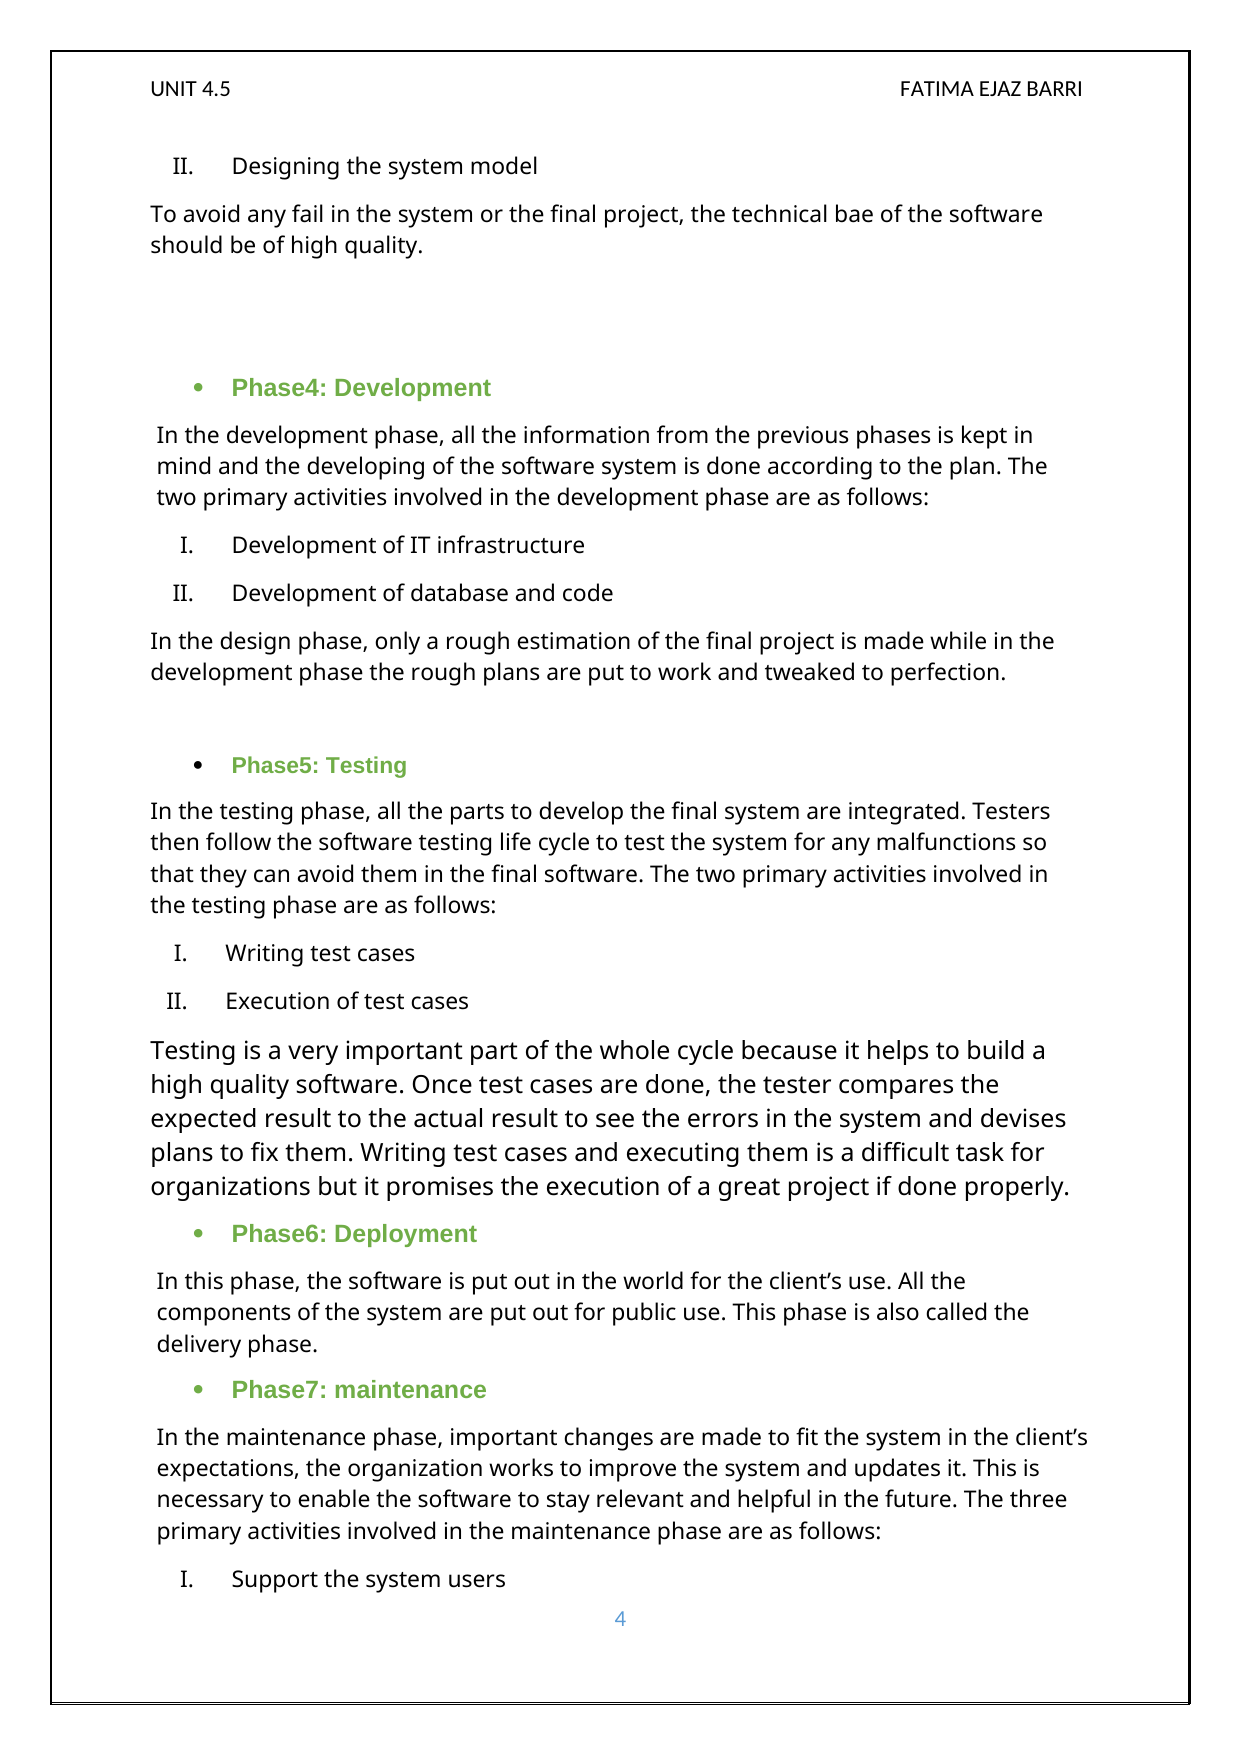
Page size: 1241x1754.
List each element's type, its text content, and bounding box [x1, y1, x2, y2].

list Phase4: Development [194, 373, 1090, 402]
text In the design phase, only a rough estimation of the final project is made while in the development phase the rough plans are put to work and tweaked to perfection. [150, 625, 1090, 687]
text In the development phase, all the information from the previous phases is kept in mind and the developing of the software system is done according to the plan. The two primary activities involved in the development phase are as follows: [156, 419, 1090, 512]
list Writing test cases [188, 937, 1090, 968]
list Development of database and code [194, 577, 1090, 608]
text Testing is a very important part of the whole cycle because it helps to build a high quality software. Once test cases are done, the tester compares the expected result to the actual result to see the errors in the system and devises plans to fix them. Writing test cases and executing them is a difficult task for organizations but it promises the execution of a great project if done properly. [150, 1032, 1090, 1203]
list Phase7: maintenance [194, 1375, 1090, 1404]
list Development of IT infrastructure [194, 529, 1090, 560]
list Designing the system model [194, 150, 1090, 181]
text In the maintenance phase, important changes are made to fit the system in the client’s expectations, the organization works to improve the system and updates it. This is necessary to enable the software to stay relevant and helpful in the future. The three primary activities involved in the maintenance phase are as follows: [156, 1421, 1090, 1546]
text In the testing phase, all the parts to develop the final system are integrated. Testers then follow the software testing life cycle to test the system for any malfunctions so that they can avoid them in the final software. The two primary activities involved in the testing phase are as follows: [150, 795, 1090, 920]
text To avoid any fail in the system or the final project, the technical bae of the software should be of high quality. [150, 198, 1090, 261]
list Execution of test cases [188, 984, 1090, 1016]
text In this phase, the software is put out in the world for the client’s use. All the components of the system are put out for public use. This phase is also called the delivery phase. [156, 1265, 1090, 1359]
list Phase5: Testing [194, 752, 1090, 778]
list Phase6: Deployment [194, 1219, 1090, 1248]
list Support the system users [194, 1563, 1090, 1594]
